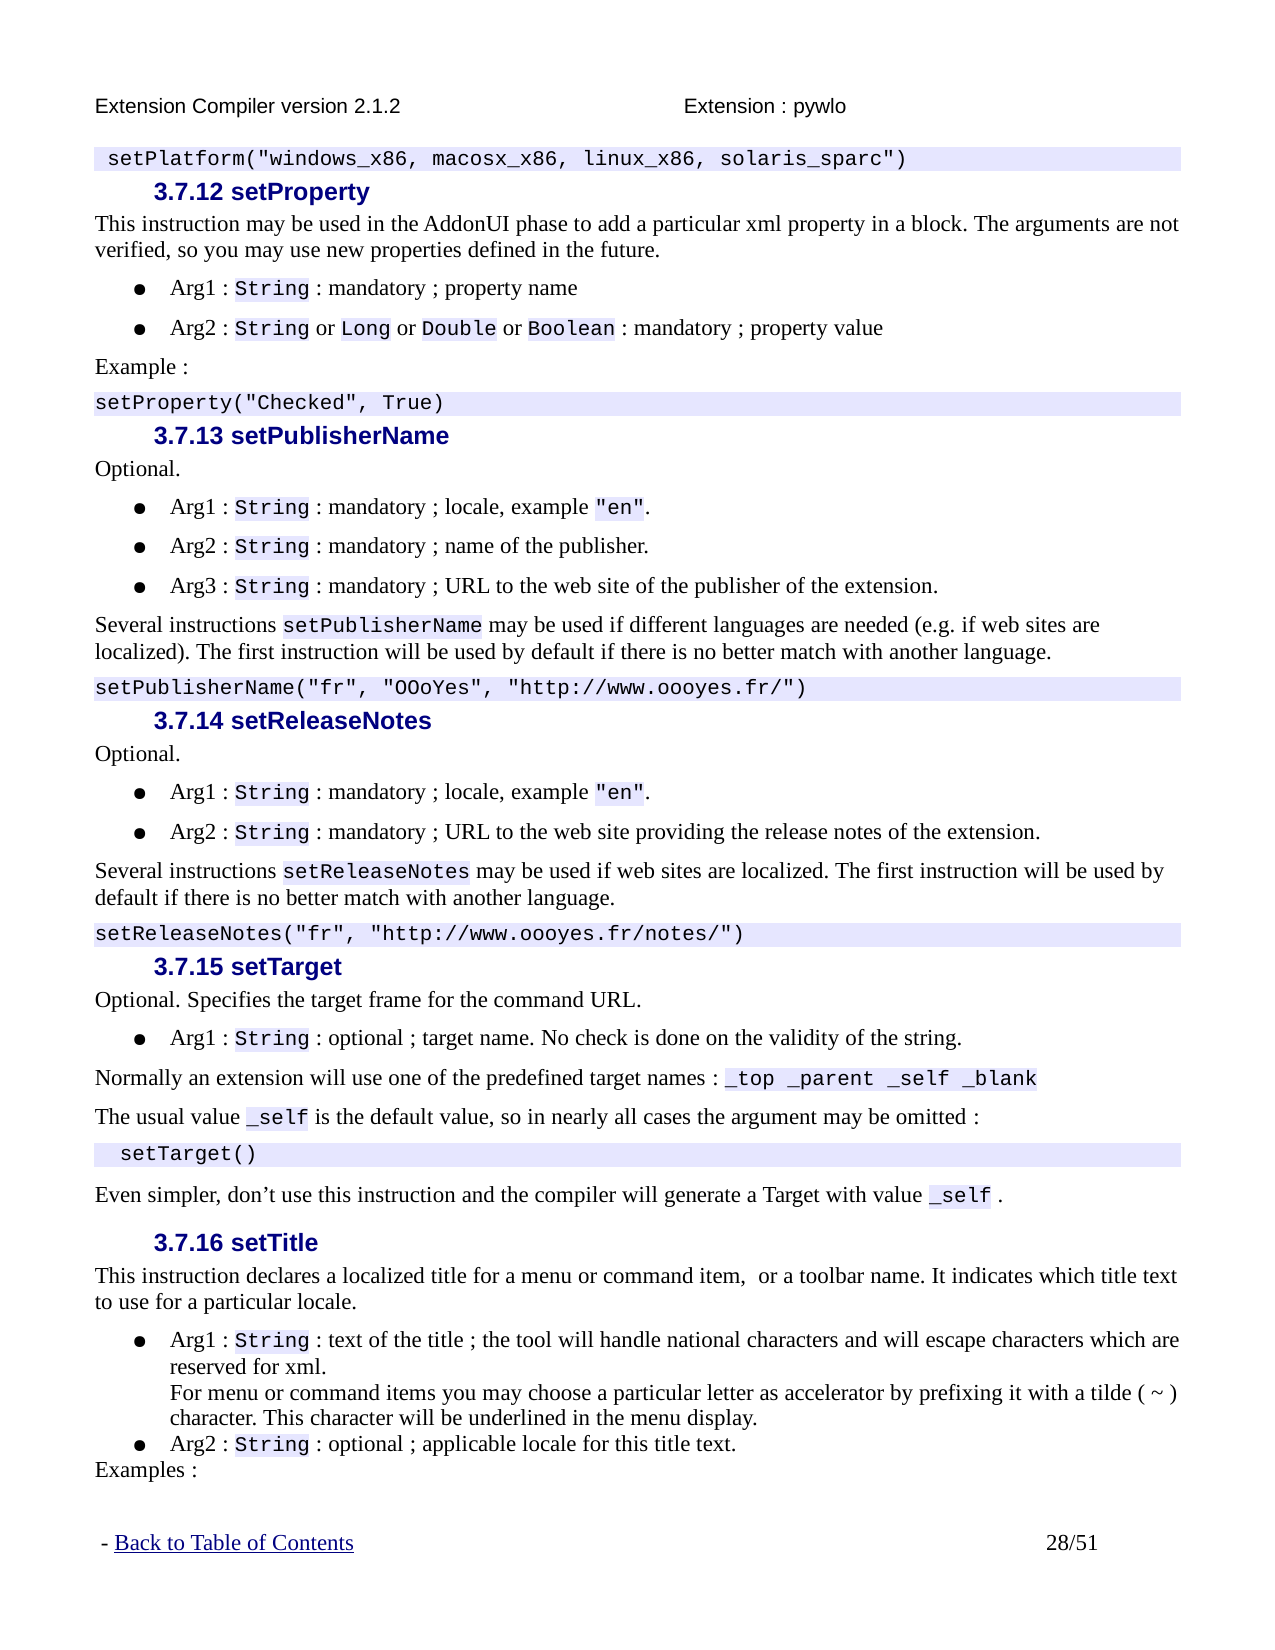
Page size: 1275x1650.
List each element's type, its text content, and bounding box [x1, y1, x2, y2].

text This instruction declares a localized title for a menu or command item, or a toolbar name. It indicates which title text to use for a particular locale. [94, 1263, 1181, 1314]
text Normally an extension will use one of the predefined target names : _top _parent _self _blank [94, 1064, 1181, 1091]
subtitle setReleaseNotes [153, 707, 1181, 735]
text This instruction may be used in the AddonUI phase to add a particular xml property in a block. The arguments are not verified, so you may use new properties defined in the future. [94, 211, 1181, 262]
text setProperty("Checked", True) [94, 392, 1181, 416]
text Several instructions setReleaseNotes may be used if web sites are localized. The first instruction will be used by default if there is no better match with another language. [94, 858, 1181, 911]
text Examples : [94, 1457, 1181, 1483]
text The usual value _self is the default value, so in nearly all cases the argument may be omitted : [94, 1104, 1181, 1131]
list Arg1 : String : mandatory ; property name [132, 275, 1181, 302]
text setPublisherName("fr", "OOoYes", "http://www.oooyes.fr/") [94, 677, 1181, 701]
list Arg1 : String : mandatory ; locale, example "en". [132, 494, 1181, 521]
text Optional. Specifies the target frame for the command URL. [94, 987, 1181, 1012]
list Arg2 : String : mandatory ; URL to the web site providing the release notes of the extension. [132, 818, 1181, 846]
list Arg3 : String : mandatory ; URL to the web site of the publisher of the extension. [132, 573, 1181, 600]
list Arg2 : String or Long or Double or Boolean : mandatory ; property value [132, 314, 1181, 341]
subtitle setProperty [153, 177, 1181, 205]
text setTarget() [94, 1143, 1181, 1167]
text Optional. [94, 741, 1181, 767]
list Arg2 : String : mandatory ; name of the publisher. [132, 533, 1181, 560]
text Optional. [94, 456, 1181, 481]
list Arg1 : String : mandatory ; locale, example "en". [132, 779, 1181, 806]
list Arg1 : String : text of the title ; the tool will handle national characters and will escape characters which are reserved for xml. For menu or command items you may choose a particular letter as accelerator by prefixing it with a tilde ( ~ ) character. This character will be underlined in the menu display. [132, 1327, 1181, 1430]
list Arg2 : String : optional ; applicable locale for this title text. [132, 1430, 1181, 1457]
subtitle setTitle [153, 1229, 1181, 1257]
subtitle setTarget [153, 953, 1181, 981]
text Example : [94, 354, 1181, 379]
text Even simpler, don’t use this instruction and the compiler will generate a Target with value _self . [94, 1182, 1181, 1209]
text setReleaseNotes("fr", "http://www.oooyes.fr/notes/") [94, 923, 1181, 947]
list Arg1 : String : optional ; target name. No check is done on the validity of the string. [132, 1025, 1181, 1052]
text setPlatform("windows_x86, macosx_x86, linux_x86, solaris_sparc") [94, 147, 1181, 171]
text Several instructions setPublisherName may be used if different languages are needed (e.g. if web sites are localized). The first instruction will be used by default if there is no better match with another language. [94, 612, 1181, 665]
subtitle setPublisherName [153, 422, 1181, 450]
